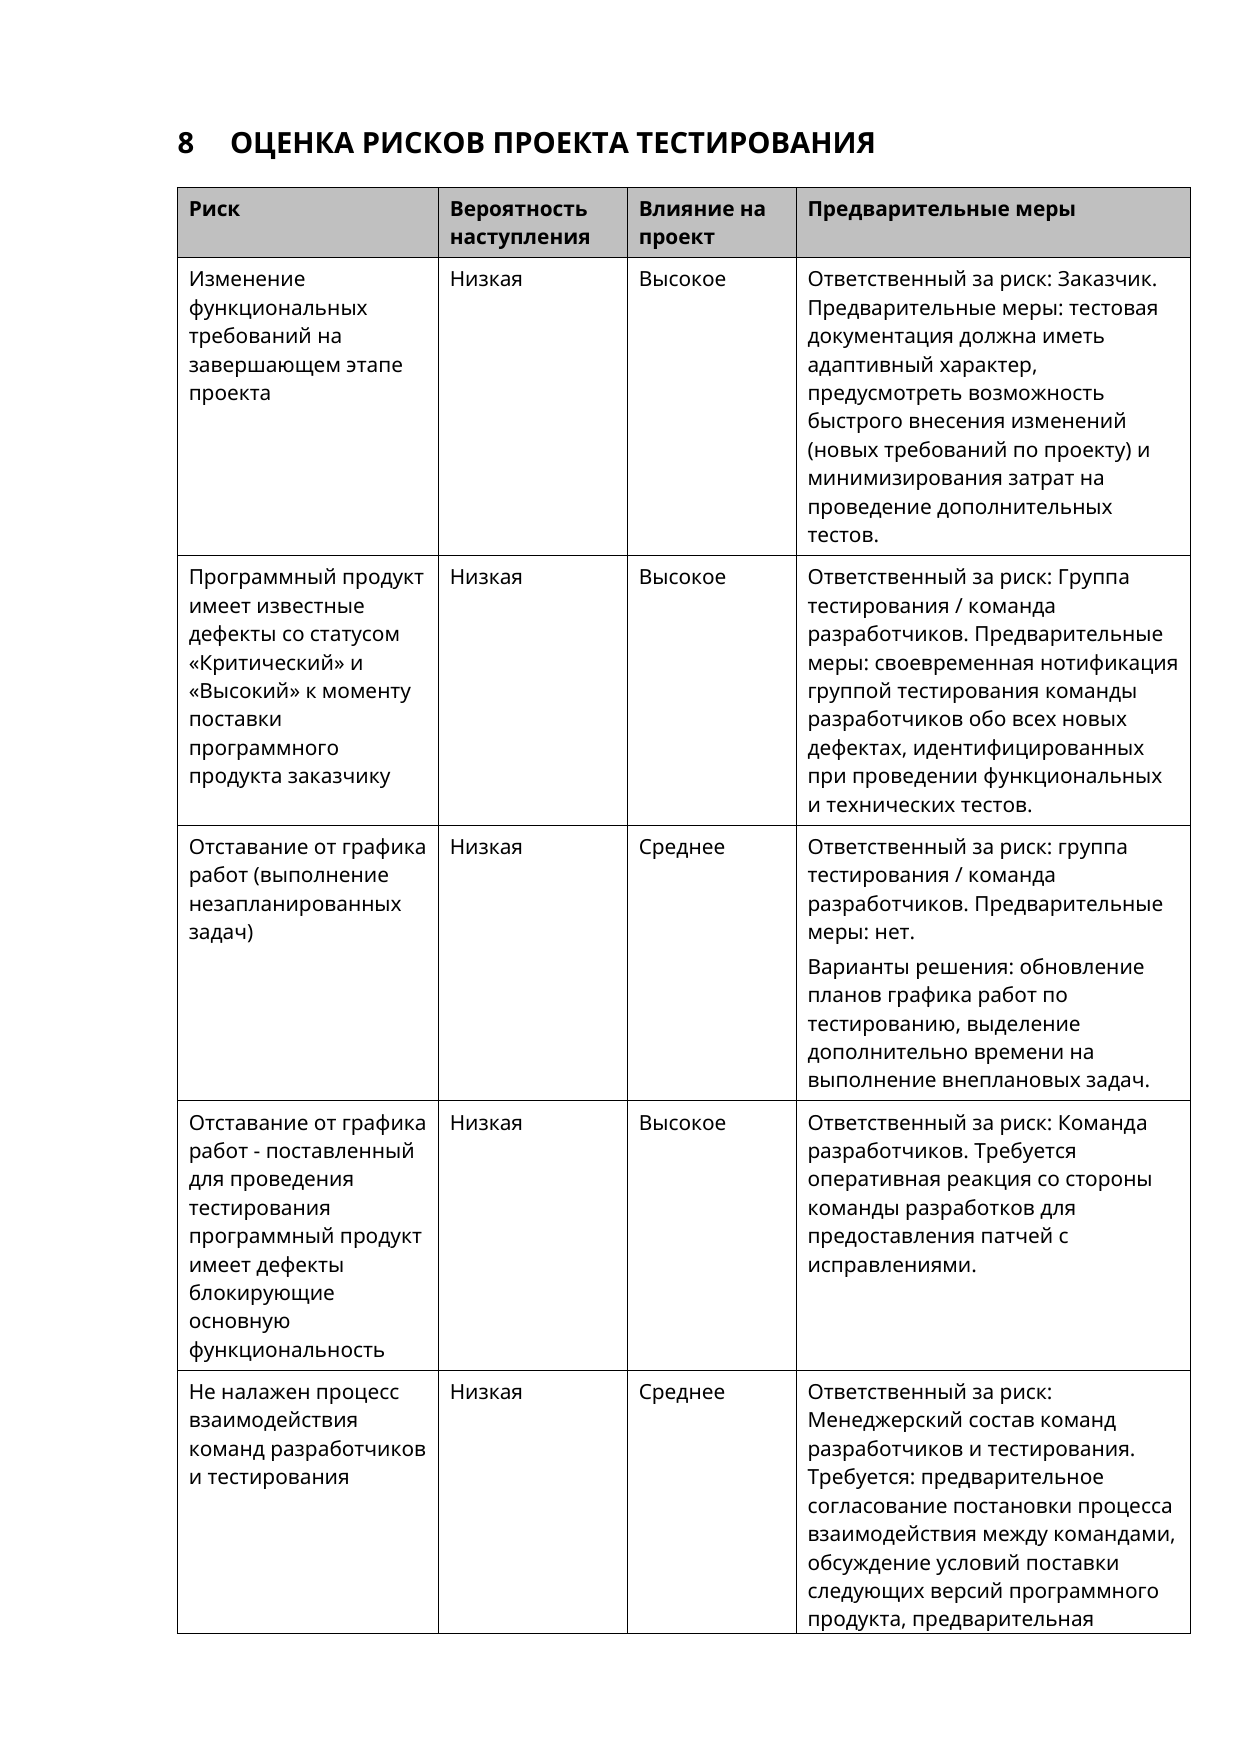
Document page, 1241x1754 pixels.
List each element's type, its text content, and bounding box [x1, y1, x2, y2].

table_cell Низкая [439, 826, 627, 1100]
table_cell Низкая [439, 556, 627, 824]
table_cell Среднее [628, 1371, 796, 1633]
table_cell Высокое [628, 258, 796, 555]
table_cell Низкая [439, 258, 627, 555]
table_header Вероятность наступления [439, 188, 627, 257]
table_header Риск [178, 188, 438, 257]
table_cell Среднее [628, 826, 796, 1100]
table_cell Ответственный за риск: Команда разработчиков. Требуется оперативная реакция со стороны команды разработков для предоставления патчей с исправлениями. [797, 1101, 1190, 1370]
table_cell Ответственный за риск: группа тестирования / команда разработчиков. Предварительные меры: нет. Варианты решения: обновление планов графика работ по тестированию, выделение дополнительно времени на выполнение внеплановых задач. [797, 826, 1190, 1100]
table_cell Программный продукт имеет известные дефекты со статусом «Критический» и «Высокий» к моменту поставки программного продукта заказчику [178, 556, 438, 824]
table_cell Изменение функциональных требований на завершающем этапе проекта [178, 258, 438, 555]
table_cell Отставание от графика работ (выполнение незапланированных задач) [178, 826, 438, 1100]
table_cell Низкая [439, 1101, 627, 1370]
subtitle ОЦЕНКА РИСКОВ ПРОЕКТА ТЕСТИРОВАНИЯ [177, 122, 1152, 162]
table_cell Не налажен процесс взаимодействия команд разработчиков и тестирования [178, 1371, 438, 1633]
table_cell Ответственный за риск: Заказчик. Предварительные меры: тестовая документация должна иметь адаптивный характер, предусмотреть возможность быстрого внесения изменений (новых требований по проекту) и минимизирования затрат на проведение дополнительных тестов. [797, 258, 1190, 555]
table_cell Высокое [628, 556, 796, 824]
table_header Влияние на проект [628, 188, 796, 257]
table_cell Отставание от графика работ - поставленный для проведения тестирования программный продукт имеет дефекты блокирующие основную функциональность [178, 1101, 438, 1370]
table_cell Ответственный за риск: Группа тестирования / команда разработчиков. Предварительные меры: своевременная нотификация группой тестирования команды разработчиков обо всех новых дефектах, идентифицированных при проведении функциональных и технических тестов. [797, 556, 1190, 824]
table_cell Ответственный за риск: Менеджерский состав команд разработчиков и тестирования. Требуется: предварительное согласование постановки процесса взаимодействия между командами, обсуждение условий поставки следующих версий программного продукта, предварительная [797, 1371, 1190, 1633]
table_cell Низкая [439, 1371, 627, 1633]
table_header Предварительные меры [797, 188, 1190, 257]
table_cell Высокое [628, 1101, 796, 1370]
